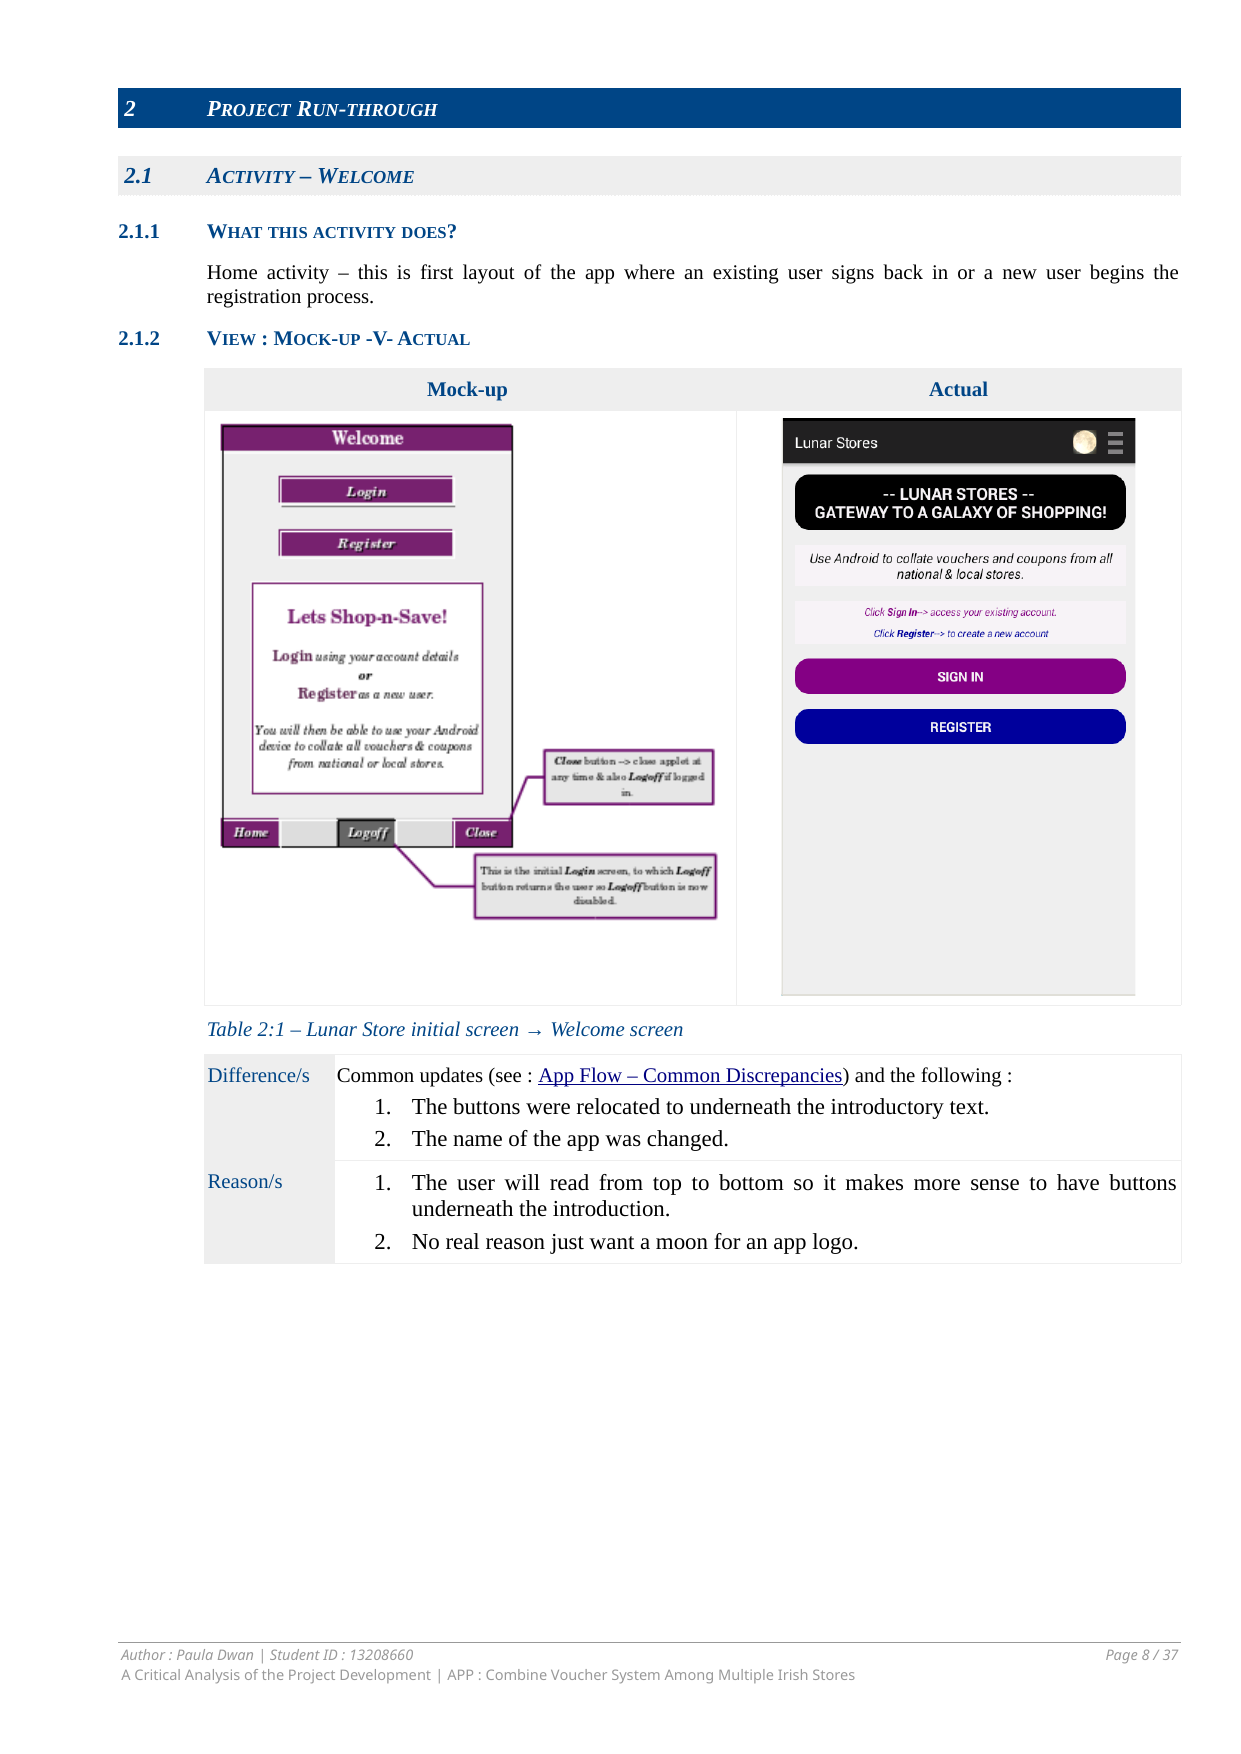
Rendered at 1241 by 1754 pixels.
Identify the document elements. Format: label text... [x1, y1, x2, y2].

table_header Difference/s [205, 1055, 334, 1160]
table_cell [737, 411, 1181, 1004]
table_header Actual [737, 369, 1181, 410]
picture [781, 418, 1136, 996]
subtitle What this activity does? [118, 218, 1181, 243]
table_cell The user will read from top to bottom so it makes more sense to have buttons underneath the introduction. No real reason just want a moon for an app logo. [335, 1161, 1181, 1263]
subtitle Activity – Welcome [118, 156, 1181, 195]
text Home activity – this is first layout of the app where an existing user signs back in or a new user begins the registration process. [207, 260, 1181, 308]
subtitle Project Run-through [118, 90, 1181, 127]
picture [218, 418, 721, 925]
subtitle View : Mock-up -V- Actual [118, 326, 1181, 350]
table_header Mock-up [205, 369, 736, 410]
text Table 2:1 – Lunar Store initial screen → Welcome screen [207, 1017, 1181, 1041]
table_cell [205, 411, 736, 1004]
table_cell Reason/s [205, 1161, 334, 1263]
table_header Common updates (see : App Flow – Common Discrepancies) and the following : The buttons were relocated to underneath the introductory text. The name of the app was changed. [335, 1055, 1181, 1160]
